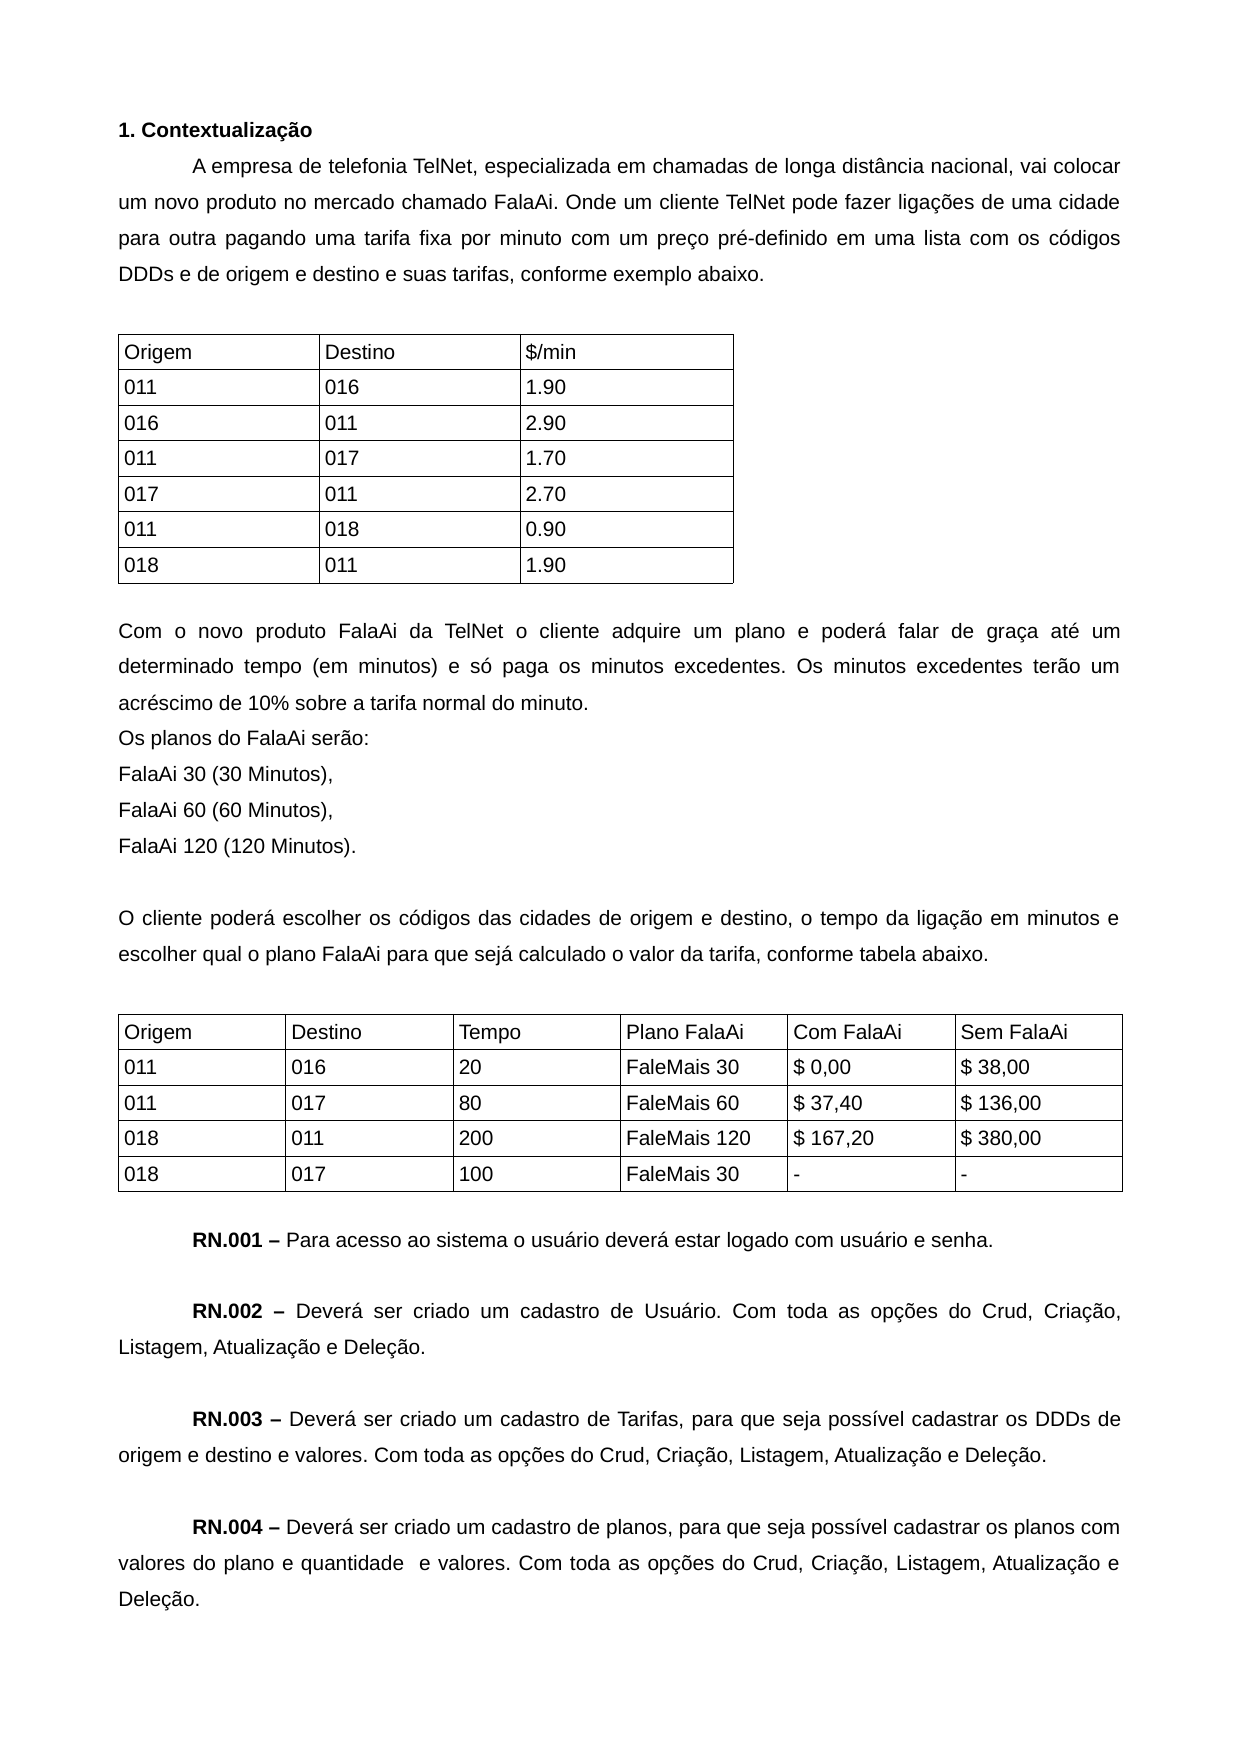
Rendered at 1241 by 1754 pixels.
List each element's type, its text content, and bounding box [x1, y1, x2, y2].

text FalaAi 30 (30 Minutos), [118, 762, 1122, 786]
table_cell 1.70 [521, 441, 733, 476]
text Com o novo produto FalaAi da TelNet o cliente adquire um plano e poderá falar de graça até um determinado tempo (em minutos) e só paga os minutos excedentes. Os minutos excedentes terão um acréscimo de 10% sobre a tarifa normal do minuto. [118, 618, 1122, 714]
text RN.001 – Para acesso ao sistema o usuário deverá estar logado com usuário e senha. [118, 1227, 1122, 1251]
table_cell 2.90 [521, 406, 733, 440]
table_cell FaleMais 30 [621, 1157, 787, 1191]
table_cell 011 [119, 1086, 285, 1120]
text FalaAi 120 (120 Minutos). [118, 834, 1122, 858]
text Os planos do FalaAi serão: [118, 726, 1122, 750]
table_cell 20 [454, 1050, 620, 1085]
table_cell 017 [286, 1086, 453, 1120]
table_cell 016 [320, 370, 520, 405]
text RN.002 – Deverá ser criado um cadastro de Usuário. Com toda as opções do Crud, Criação, Listagem, Atualização e Deleção. [118, 1299, 1122, 1359]
text FalaAi 60 (60 Minutos), [118, 798, 1122, 822]
table_cell 200 [454, 1121, 620, 1156]
table_cell $ 380,00 [956, 1121, 1122, 1156]
table_cell $ 38,00 [956, 1050, 1122, 1085]
table_header Origem [119, 1015, 285, 1049]
text 1. Contextualização [118, 118, 1122, 142]
table_cell 016 [119, 406, 319, 440]
table_cell $ 37,40 [788, 1086, 955, 1120]
table_header Plano FalaAi [621, 1015, 787, 1049]
text O cliente poderá escolher os códigos das cidades de origem e destino, o tempo da ligação em minutos e escolher qual o plano FalaAi para que sejá calculado o valor da tarifa, conforme tabela abaixo. [118, 906, 1122, 966]
table_cell 1.90 [521, 548, 733, 582]
text A empresa de telefonia TelNet, especializada em chamadas de longa distância nacional, vai colocar um novo produto no mercado chamado FalaAi. Onde um cliente TelNet pode fazer ligações de uma cidade para outra pagando uma tarifa fixa por minuto com um preço pré-definido em uma lista com os códigos DDDs e de origem e destino e suas tarifas, conforme exemplo abaixo. [118, 154, 1122, 286]
table_cell 2.70 [521, 477, 733, 511]
table_cell 011 [119, 512, 319, 547]
table_cell FaleMais 120 [621, 1121, 787, 1156]
table_cell 011 [119, 370, 319, 405]
table_cell $ 167,20 [788, 1121, 955, 1156]
table_cell 011 [119, 441, 319, 476]
table_cell FaleMais 60 [621, 1086, 787, 1120]
table_cell 011 [320, 406, 520, 440]
table_header Sem FalaAi [956, 1015, 1122, 1049]
table_cell 018 [119, 1157, 285, 1191]
table_cell 011 [119, 1050, 285, 1085]
table_cell 017 [119, 477, 319, 511]
table_cell 100 [454, 1157, 620, 1191]
table_cell 016 [286, 1050, 453, 1085]
table_cell 018 [320, 512, 520, 547]
table_cell 018 [119, 548, 319, 582]
table_cell 017 [320, 441, 520, 476]
table_header Origem [119, 335, 319, 369]
table_cell 0.90 [521, 512, 733, 547]
table_cell 1.90 [521, 370, 733, 405]
table_cell - [956, 1157, 1122, 1191]
table_cell $ 0,00 [788, 1050, 955, 1085]
table_cell - [788, 1157, 955, 1191]
table_cell 011 [320, 548, 520, 582]
text RN.004 – Deverá ser criado um cadastro de planos, para que seja possível cadastrar os planos com valores do plano e quantidade e valores. Com toda as opções do Crud, Criação, Listagem, Atualização e Deleção. [118, 1515, 1122, 1611]
table_cell 011 [320, 477, 520, 511]
table_header Destino [320, 335, 520, 369]
table_header Destino [286, 1015, 453, 1049]
table_cell 018 [119, 1121, 285, 1156]
table_cell 80 [454, 1086, 620, 1120]
table_cell 011 [286, 1121, 453, 1156]
table_cell FaleMais 30 [621, 1050, 787, 1085]
table_header Tempo [454, 1015, 620, 1049]
table_header Com FalaAi [788, 1015, 955, 1049]
table_cell $ 136,00 [956, 1086, 1122, 1120]
table_cell 017 [286, 1157, 453, 1191]
text RN.003 – Deverá ser criado um cadastro de Tarifas, para que seja possível cadastrar os DDDs de origem e destino e valores. Com toda as opções do Crud, Criação, Listagem, Atualização e Deleção. [118, 1407, 1122, 1467]
table_header $/min [521, 335, 733, 369]
